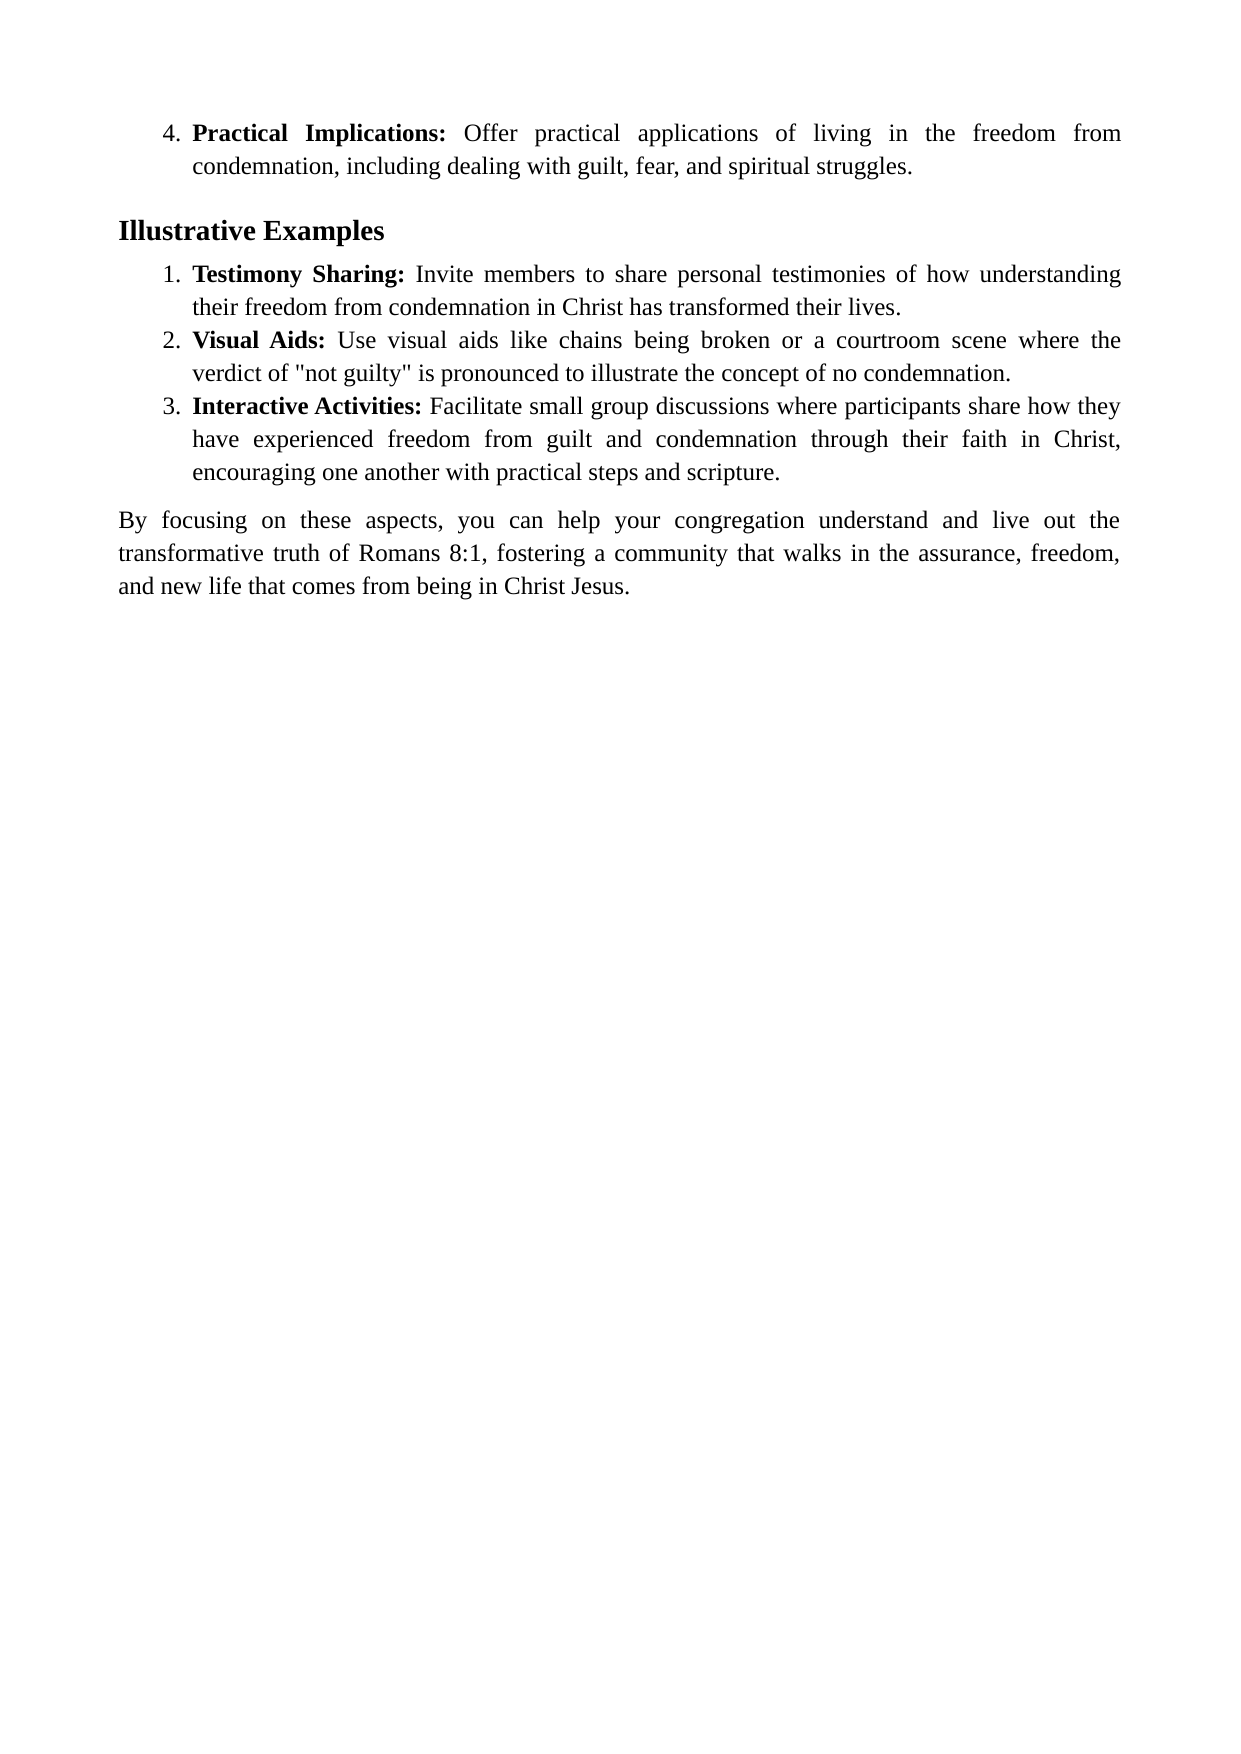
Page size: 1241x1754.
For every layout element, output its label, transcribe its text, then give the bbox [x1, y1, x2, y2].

list Testimony Sharing: Invite members to share personal testimonies of how understanding their freedom from condemnation in Christ has transformed their lives. [162, 259, 1122, 321]
list Interactive Activities: Facilitate small group discussions where participants share how they have experienced freedom from guilt and condemnation through their faith in Christ, encouraging one another with practical steps and scripture. [162, 391, 1122, 486]
list Practical Implications: Offer practical applications of living in the freedom from condemnation, including dealing with guilt, fear, and spiritual struggles. [162, 118, 1122, 180]
list Visual Aids: Use visual aids like chains being broken or a courtroom scene where the verdict of "not guilty" is pronounced to illustrate the concept of no condemnation. [162, 325, 1122, 387]
subtitle Illustrative Examples [118, 213, 1122, 247]
text By focusing on these aspects, you can help your congregation understand and live out the transformative truth of Romans 8:1, fostering a community that walks in the assurance, freedom, and new life that comes from being in Christ Jesus. [118, 505, 1122, 600]
